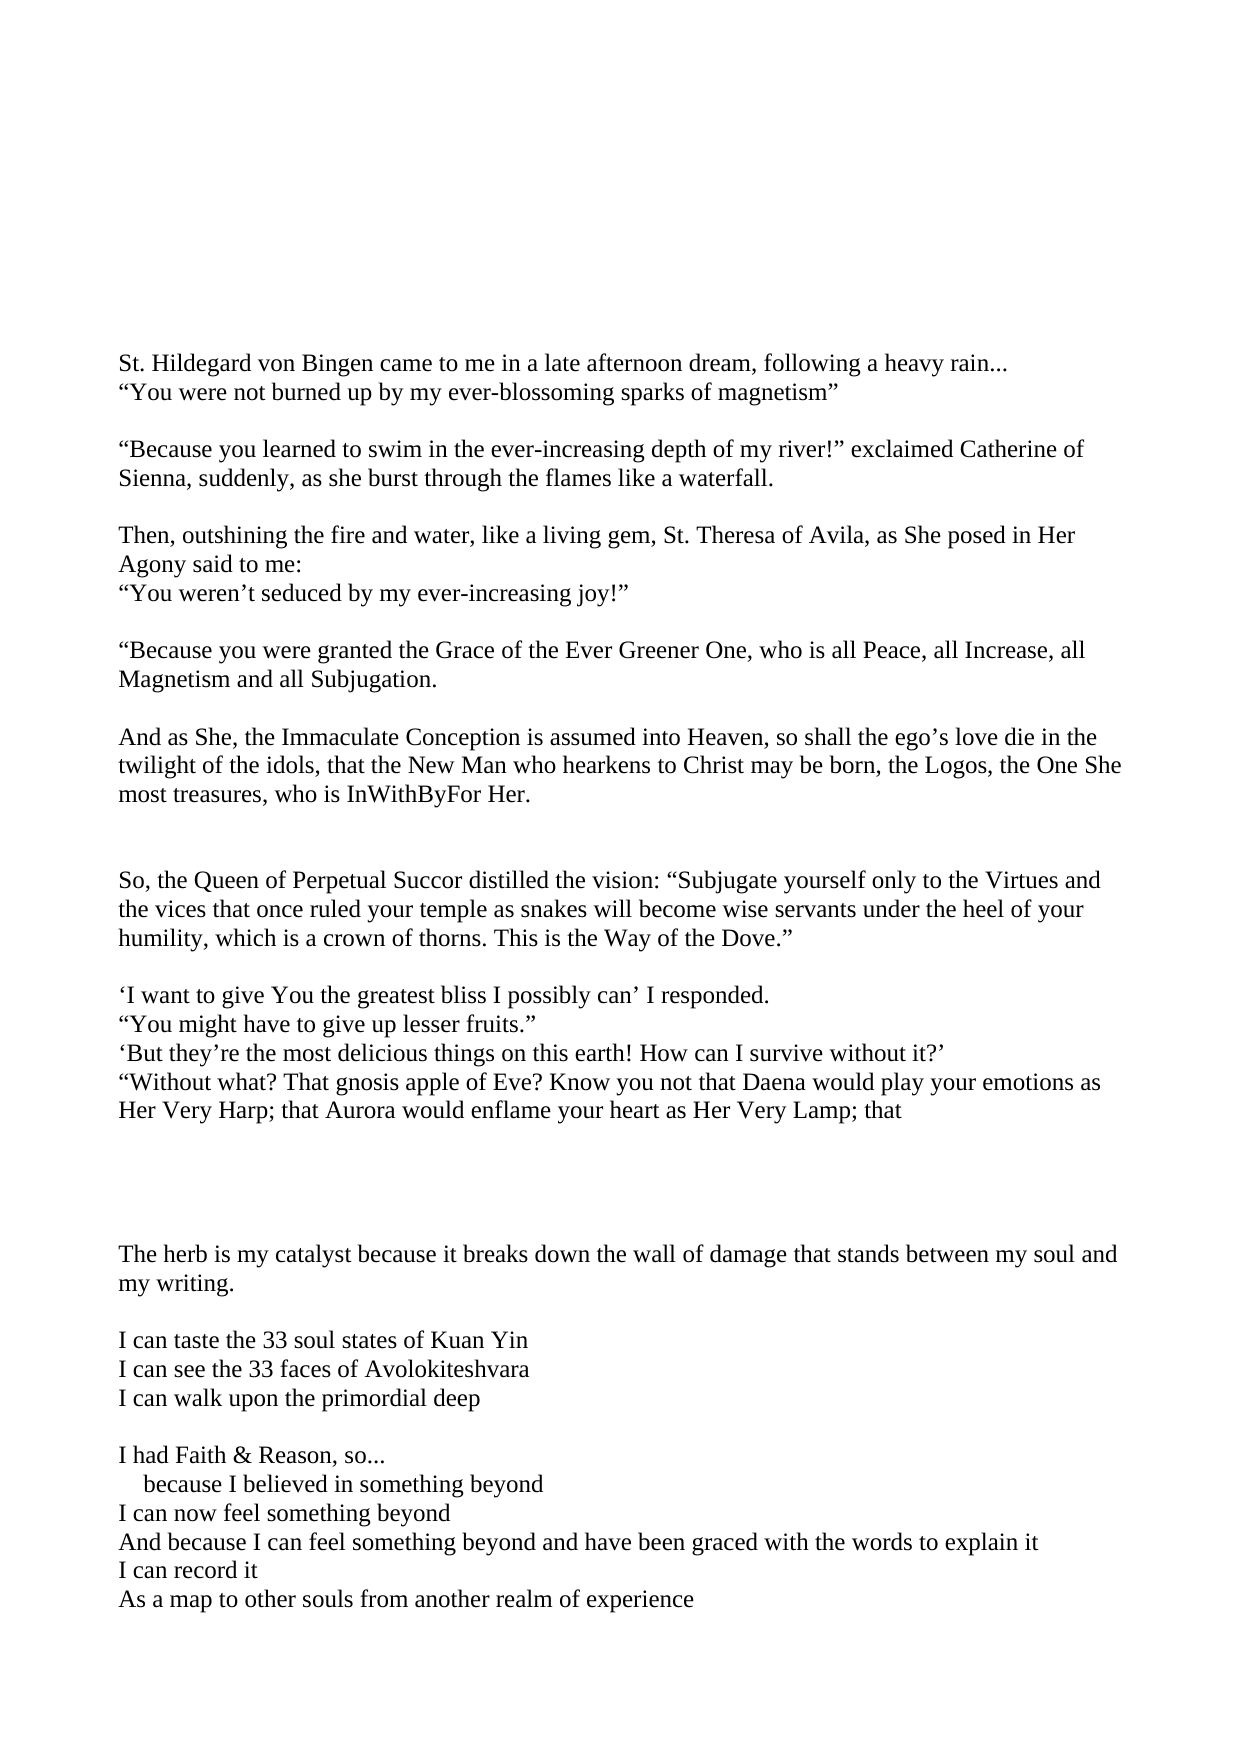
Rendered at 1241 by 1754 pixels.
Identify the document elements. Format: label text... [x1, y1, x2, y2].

text I can see the 33 faces of Avolokiteshvara [118, 1354, 1122, 1383]
text I can record it [118, 1556, 1122, 1584]
text “You might have to give up lesser fruits.” [118, 1009, 1122, 1038]
text As a map to other souls from another realm of experience [118, 1584, 1122, 1613]
text ‘But they’re the most delicious things on this earth! How can I survive without it?’ [118, 1038, 1122, 1067]
text “You weren’t seduced by my ever-increasing joy!” [118, 578, 1122, 607]
text So, the Queen of Perpetual Succor distilled the vision: “Subjugate yourself only to the Virtues and the vices that once ruled your temple as snakes will become wise servants under the heel of your humility, which is a crown of thorns. This is the Way of the Dove.” [118, 866, 1122, 952]
text And as She, the Immaculate Conception is assumed into Heaven, so shall the ego’s love die in the twilight of the idols, that the New Man who hearkens to Christ may be born, the Logos, the One She most treasures, who is InWithByFor Her. [118, 722, 1122, 808]
text “You were not burned up by my ever-blossoming sparks of magnetism” [118, 377, 1122, 406]
text “Without what? That gnosis apple of Eve? Know you not that Daena would play your emotions as Her Very Harp; that Aurora would enflame your heart as Her Very Lamp; that [118, 1067, 1122, 1124]
text Then, outshining the fire and water, like a living gem, St. Theresa of Avila, as She posed in Her Agony said to me: [118, 521, 1122, 578]
text “Because you learned to swim in the ever-increasing depth of my river!” exclaimed Catherine of Sienna, suddenly, as she burst through the flames like a waterfall. [118, 434, 1122, 492]
text ‘I want to give You the greatest bliss I possibly can’ I responded. [118, 981, 1122, 1009]
text I can walk upon the primordial deep [118, 1383, 1122, 1412]
text I can now feel something beyond [118, 1498, 1122, 1527]
text I had Faith & Reason, so... [118, 1441, 1122, 1469]
text because I believed in something beyond [118, 1469, 1122, 1498]
text And because I can feel something beyond and have been graced with the words to explain it [118, 1527, 1122, 1556]
text St. Hildegard von Bingen came to me in a late afternoon dream, following a heavy rain... [118, 348, 1122, 377]
text The herb is my catalyst because it breaks down the wall of damage that stands between my soul and my writing. [118, 1239, 1122, 1297]
text I can taste the 33 soul states of Kuan Yin [118, 1326, 1122, 1354]
text “Because you were granted the Grace of the Ever Greener One, who is all Peace, all Increase, all Magnetism and all Subjugation. [118, 636, 1122, 693]
